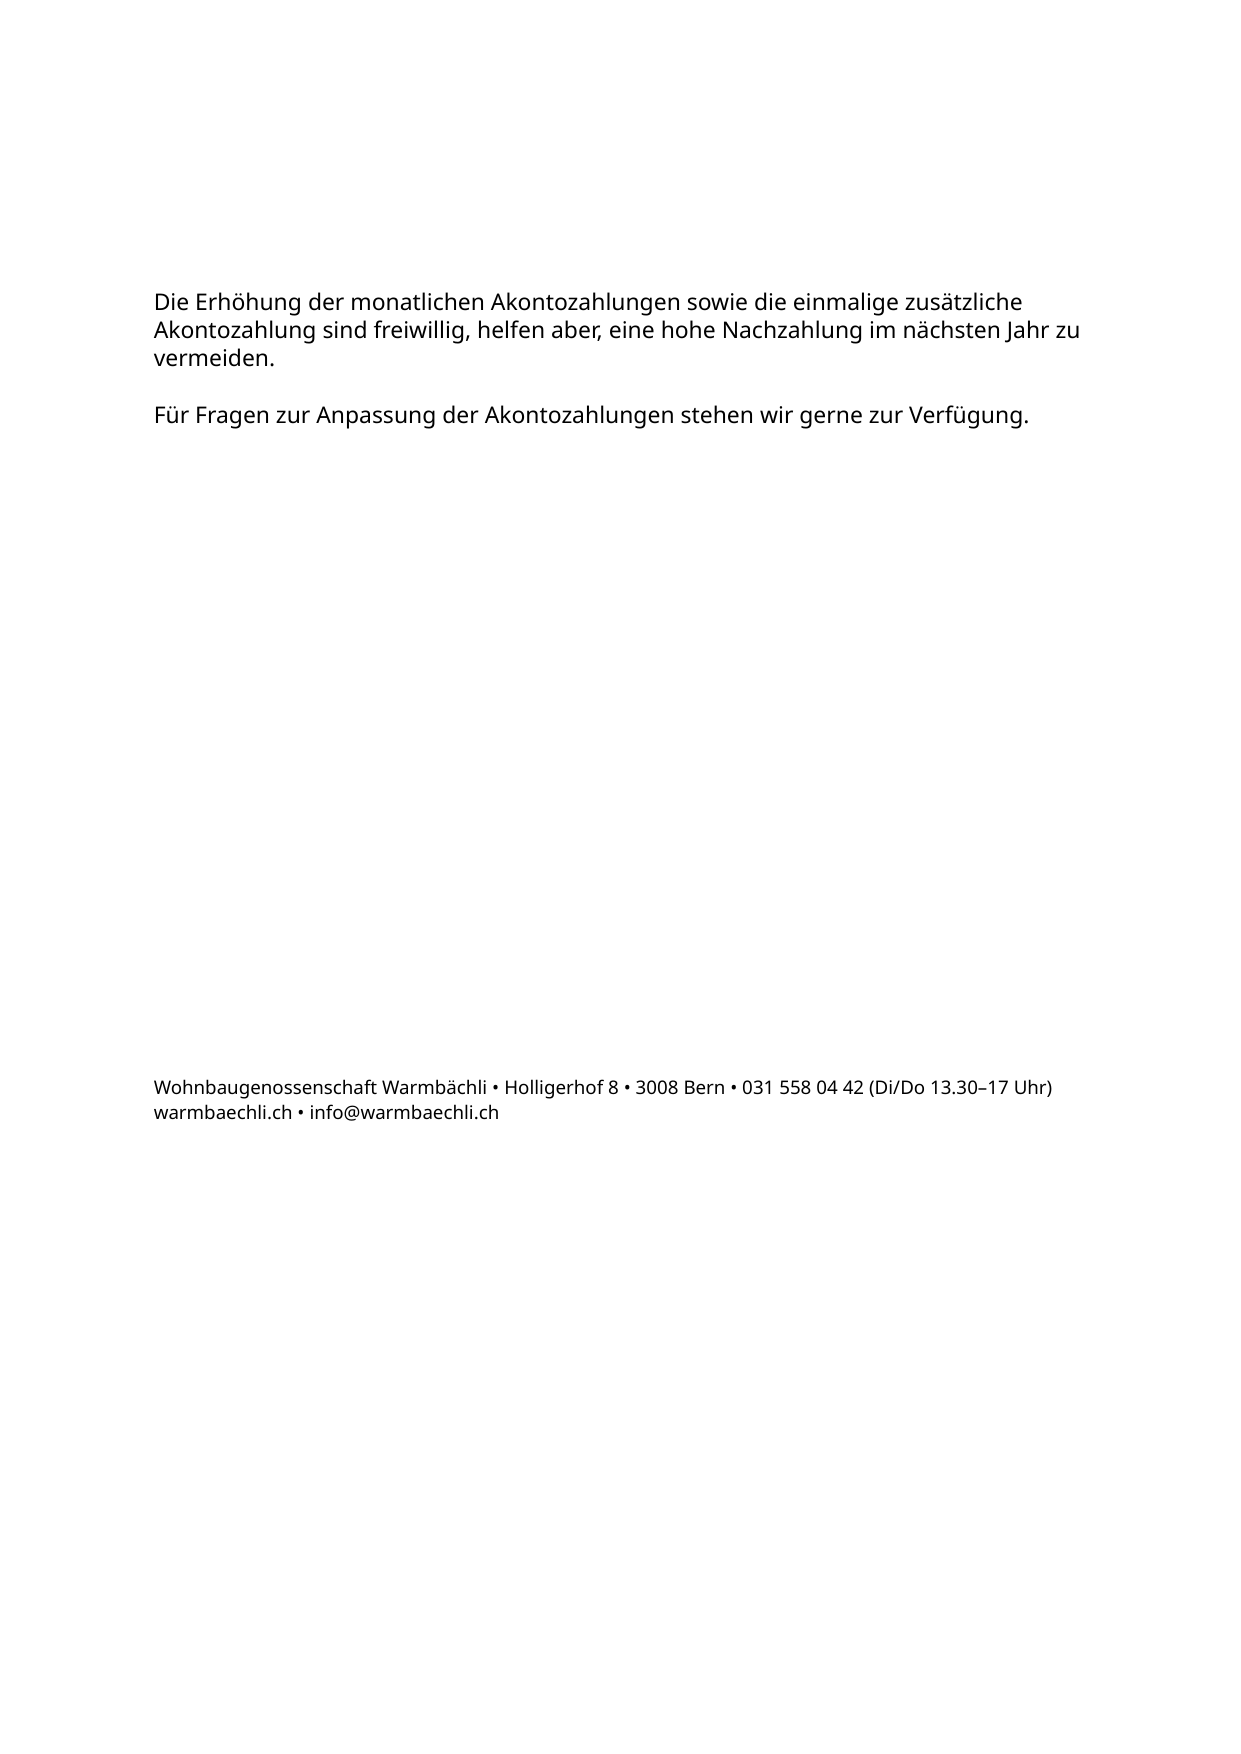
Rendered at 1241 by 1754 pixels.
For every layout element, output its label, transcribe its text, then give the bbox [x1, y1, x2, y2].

text Die Erhöhung der monatlichen Akontozahlungen sowie die einmalige zusätzliche Akontozahlung sind freiwillig, helfen aber, eine hohe Nachzahlung im nächsten Jahr zu vermeiden. [153, 288, 1087, 373]
text Für Fragen zur Anpassung der Akontozahlungen stehen wir gerne zur Verfügung. [153, 401, 1087, 429]
